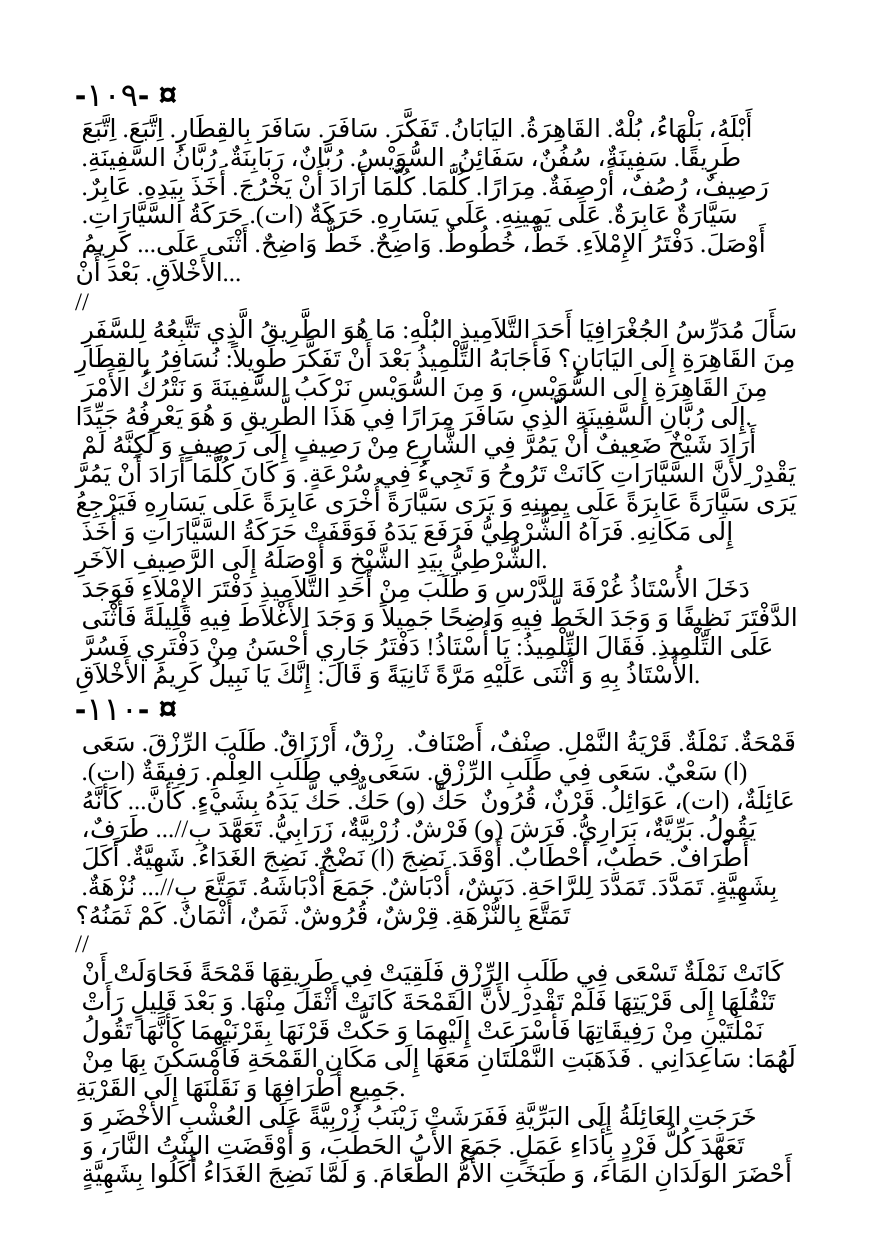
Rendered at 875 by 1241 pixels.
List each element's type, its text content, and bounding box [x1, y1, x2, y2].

text قَمْحَةٌ. نَمْلَةٌ. قَرْيَةُ النَّمْلِ. صِنْفٌ، أَصْنَافٌ. رِزْقٌ، أَرْزَاقٌ. طَلَبَ الرِّزْقَ. سَعَى (ا) سَعْيٌ. سَعَى فِي طَلَبِ الرِّزْقِ. سَعَى فِي طَلَبِ العِلْمِ. رَفِيقَةٌ (ات). عَائِلَةٌ، (ات)، عَوَائِلُ. قَرْنٌ، قُرُونٌ حَكَّ (و) حَكٌّ. حَكَّ يَدَهُ بِشَيْءٍ. كَأَنَّ... كَأَنَّهُ يَقُولُ. بَرِّيَّةٌ، بَرَارِيُّ. فَرَشَ (و) فَرْشٌ. زُرْبِيَّةٌ، زَرَابِيُّ. تَعَهَّدَ بِ//... طَرَفٌ، أَطْرَافٌ. حَطَبٌ، أَحْطَابٌ. أَوْقَدَ. نَضِجَ (ا) نَضْجٌ. نَضِجَ الغَدَاءُ. شَهِيَّةٌ. أَكَلَ بِشَهِيَّةٍ. تَمَدَّدَ. تَمَدَّدَ لِلرَّاحَةِ. دَبَشٌ، أَدْبَاشٌ. جَمَعَ أَدْبَاشَهُ. تَمَتَّعَ بِ//... نُزْهَةٌ. تَمَتَّعَ بِالنُّزْهَةِ. قِرْشٌ، قُرُوشٌ. ثَمَنٌ، أَثْمَانٌ. كَمْ ثَمَنُهُ؟ [75, 449, 799, 650]
text حَدَّادٌ (ون). لاَعِبٌ (ون). مَدْرَجٌ، مَدَارِجُ. قَالَ لِنَفْسِهِ. عَجَبًا. صَوْتٌ عَالٍ. خَفِيٌّ. صَوْتٌ خَفِيٌّ. عَاوَنَ. مَضَغَ (ا) مَضْغٌ. مَضَغَ الطَّعَامَ. بَعْدَ بُرْهَةٍ مِنَ الزَّمَانِ. قَدِمَ (ا) قُدُومٌ. قَدِمَ المُسَافِرُ. وَاحِدًا إِثْرَ وَاحِدٍ. مُمَرِّنٌ (ون). مُقَابَلَةٌ (ات). اِبْتَدَأَتِ المُقَابَلَةُ. مُتَفَرِّجٌ (ون). فِنَاءٌ، أَفْنِيَةٌ. مُبَارَاةٌ، مُبَارَيَاتٌ. شَيِّقٌ. مُبَارَاةٌ شَيِّقَةٌ. تَقَاتَلَ. غَالِبٌ. مَغْلُوبٌ. فِنَاءُ الدَّارِ. مَضَى (ي) مُضِيٌّ. مِنْ سَاعَتِهِ. مِنْ لَيْلَتِهِ. مَأْوًى، مَآوٍ. صَعِدَ (ا) صُعُودٌ. صَعِدَ الجَبَلَ. جَارِحَةٌ، جَوَارِحُ. بَصُرَ بِ//... (و) بَصَرٌ. صَفَّقَ. اِنْقَضَّ عَلَى... جِسْرٌ، جُسُورٌ. ظِلٌّ، ظِلاَلٌ. اِخْتَطَفَ. [75, 1139, 799, 1167]
text خَرَجَتِ العَائِلَةُ إِلَى البَرِّيَّةِ فَفَرَشَتْ زَيْنَبُ زُرْبِيَّةً عَلَى العُشْبِ الأَخْضَرِ وَ تَعَهَّدَ كُلُّ فَرْدٍ بِأَدَاءِ عَمَلٍ. جَمَعَ الأَبُ الحَطَبَ، وَ أَوْقَضَتِ البِنْتُ النَّارَ، وَ أَحْضَرَ الوَلَدَانِ المَاءَ، وَ طَبَخَتِ الأُمُّ الطَّعَامَ. وَ لَمَّا نَضِجَ الغَدَاءُ أَكَلُوا بِشَهِيَّةٍ ثُمَّ تَمَدَّدُوا لِلرَّاحَةِ. وَ لَمَّا دَخَلَ المَسَاءُ جَمَعُوا أَدْبَاشَهُمْ وَ عَادُوا إِلَى مَنْزِلِهِمْ مُتَمَتِّعِينَ بِهَذِهِ النُّزْهَةِ. [75, 822, 799, 966]
text سَأَلَ مُدَرِّسُ الجُغْرَافِيَا أَحَدَ التَّلاَمِيذِ البُلْهِ: مَا هُوَ الطَّرِيقُ الَّذِي تَتَّبِعُهُ لِلسَّفَرِ مِنَ القَاهِرَةِ إِلَى اليَابَانِ؟ فَأَجَابَهُ التِّلْمِيذُ بَعْدَ أَنْ تَفَكَّرَ طَوِيلاً: نُسَافِرُ بِالقِطَارِ مِنَ القَاهِرَةِ إِلَى السُّوَيْسِ، وَ مِنَ السُّوَيْسِ نَرْكَبُ السَّفِينَةَ وَ نَتْرُكُ الأَمْرَ إِلَى رُبَّانِ السَّفِينَةِ الَّذِي سَافَرَ مِرَارًا فِي هَذَا الطَّرِيقِ وَ هُوَ يَعْرِفُهُ جَيِّدًا. [75, 75, 799, 161]
text ذَهَبْتُ إِلَى مَكْتَبَةٍ مِنَ المَكْتَبَاتِ فَسَأَلْتُ البَائِعَ: هَلْ عِنْدَكَ كُرَّاسَاتٌ؟ قَالَ: نَعَمْ، عِنْدِي مِنْهَا أَصْنَافٌ كَثِيرَةٌ. قُلْتُ: وَ كَمْ قِرْشًا ثَمَنُ الكُرَّاسَةِ الجَيِّدَةِ؟ قَالَ: ثَمَنُهَا قِرْشَانِ. قَلْتُ وَ هَلْ عَنْدَكَ أَقْلاَمٌ؟ قَالَ: لاَ، لَيْسَ عِنْدِي اليَوْمَ أَقْلاَمٌ. قُلْتُ: وَ مَتَى تُحْضِرُهَا؟ قَالَ: بَعْدَ يَوْمَيْنِ إِنْ شَاءَ اللَّهُ. فَاشْتَرَيْتُ ثَلاَثَ كُرَّاسَاتٍ وَ انْصَرَفْتُ. [75, 966, 799, 1110]
text كَانَتْ نَمْلَةٌ تَسْعَى فِي طَلَبِ الرِّزْقِ فَلَقِيَتْ فِي طَرِيقِهَا قَمْحَةً فَحَاوَلَتْ أَنْ تَنْقُلَهَا إِلَى قَرْيَتِهَا فَلَمْ تَقْدِرْ ِلأَنَّ القَمْحَةَ كَانَتْ أَثْقَلَ مِنْهَا. وَ بَعْدَ قَلِيلٍ رَأَتْ نَمْلَتَيْنِ مِنْ رَفِيقَاتِهَا فَأَسْرَعَتْ إِلَيْهِمَا وَ حَكَّتْ قَرْنَهَا بِقَرْنَيْهِمَا كَأَنَّهَا تَقُولُ لَهُمَا: سَاعِدَانِي . فَذَهَبَتِ النَّمْلَتَانِ مَعَهَا إِلَى مَكَانِ القَمْحَةِ فَأَمْسَكْنَ بِهَا مِنْ جَمِيعِ أَطْرَافِهَا وَ نَقَلْنَهَا إِلَى القَرْيَةِ. [75, 679, 799, 822]
subtitle -١١٠- ¤ [75, 420, 799, 449]
subtitle -١١١- ¤ [75, 1110, 799, 1139]
text // [75, 650, 799, 679]
text أَرَادَ شَيْخٌ ضَعِيفٌ أَنْ يَمُرَّ فِي الشَّارِعِ مِنْ رَصِيفٍ إِلَى رَصِيفٍ وَ لَكِنَّهُ لَمْ يَقْدِرْ ِلأَنَّ السَّيَّارَاتِ كَانَتْ تَرُوحُ وَ تَجِيءُ فِي سُرْعَةٍ. وَ كَانَ كُلَّمَا أَرَادَ أَنْ يَمُرَّ يَرَى سَيَّارَةً عَابِرَةً عَلَى يِمِينِهِ وَ يَرَى سَيَّارَةً أُخْرَى عَابِرَةً عَلَى يَسَارِهِ فَيَرْجِعُ إِلَى مَكَانِهِ. فَرَآهُ الشُّرْطِيُّ فَرَفَعَ يَدَهُ فَوَقَفَتْ حَرَكَةُ السَّيَّارَاتِ وَ أَخَذَ الشُّرْطِيُّ بِيَدِ الشَّيْخِ وَ أَوْصَلَهُ إِلَى الرَّصِيفِ الآخَرِ. [75, 161, 799, 305]
text دَخَلَ الأُسْتَاذُ غُرْفَةَ الدَّرْسِ وَ طَلَبَ مِنْ أَحَدِ التَّلاَمِيذِ دَفْتَرَ الإِمْلاَءِ فَوَجَدَ الدَّفْتَرَ نَظِيفًا وَ وَجَدَ الخَطَّ فِيهِ وَاضِحًا جَمِيلاً وَ وَجَدَ الأَغْلاَطَ فِيهِ قَلِيلَةً فَأَثْنَى عَلَى التِّلْمِيذِ. فَقَالَ التِّلْمِيذُ: يَا أُسْتَاذُ! دَفْتَرُ جَارِي أَحْسَنُ مِنْ دَفْتَرِي فَسُرَّ الأُسْتَاذُ بِهِ وَ أَثْنَى عَلَيْهِ مَرَّةً ثَانِيَةً وَ قَالَ: إِنَّكَ يَا نَبِيلُ كَرِيمُ الأَخْلاَقِ. [75, 305, 799, 420]
